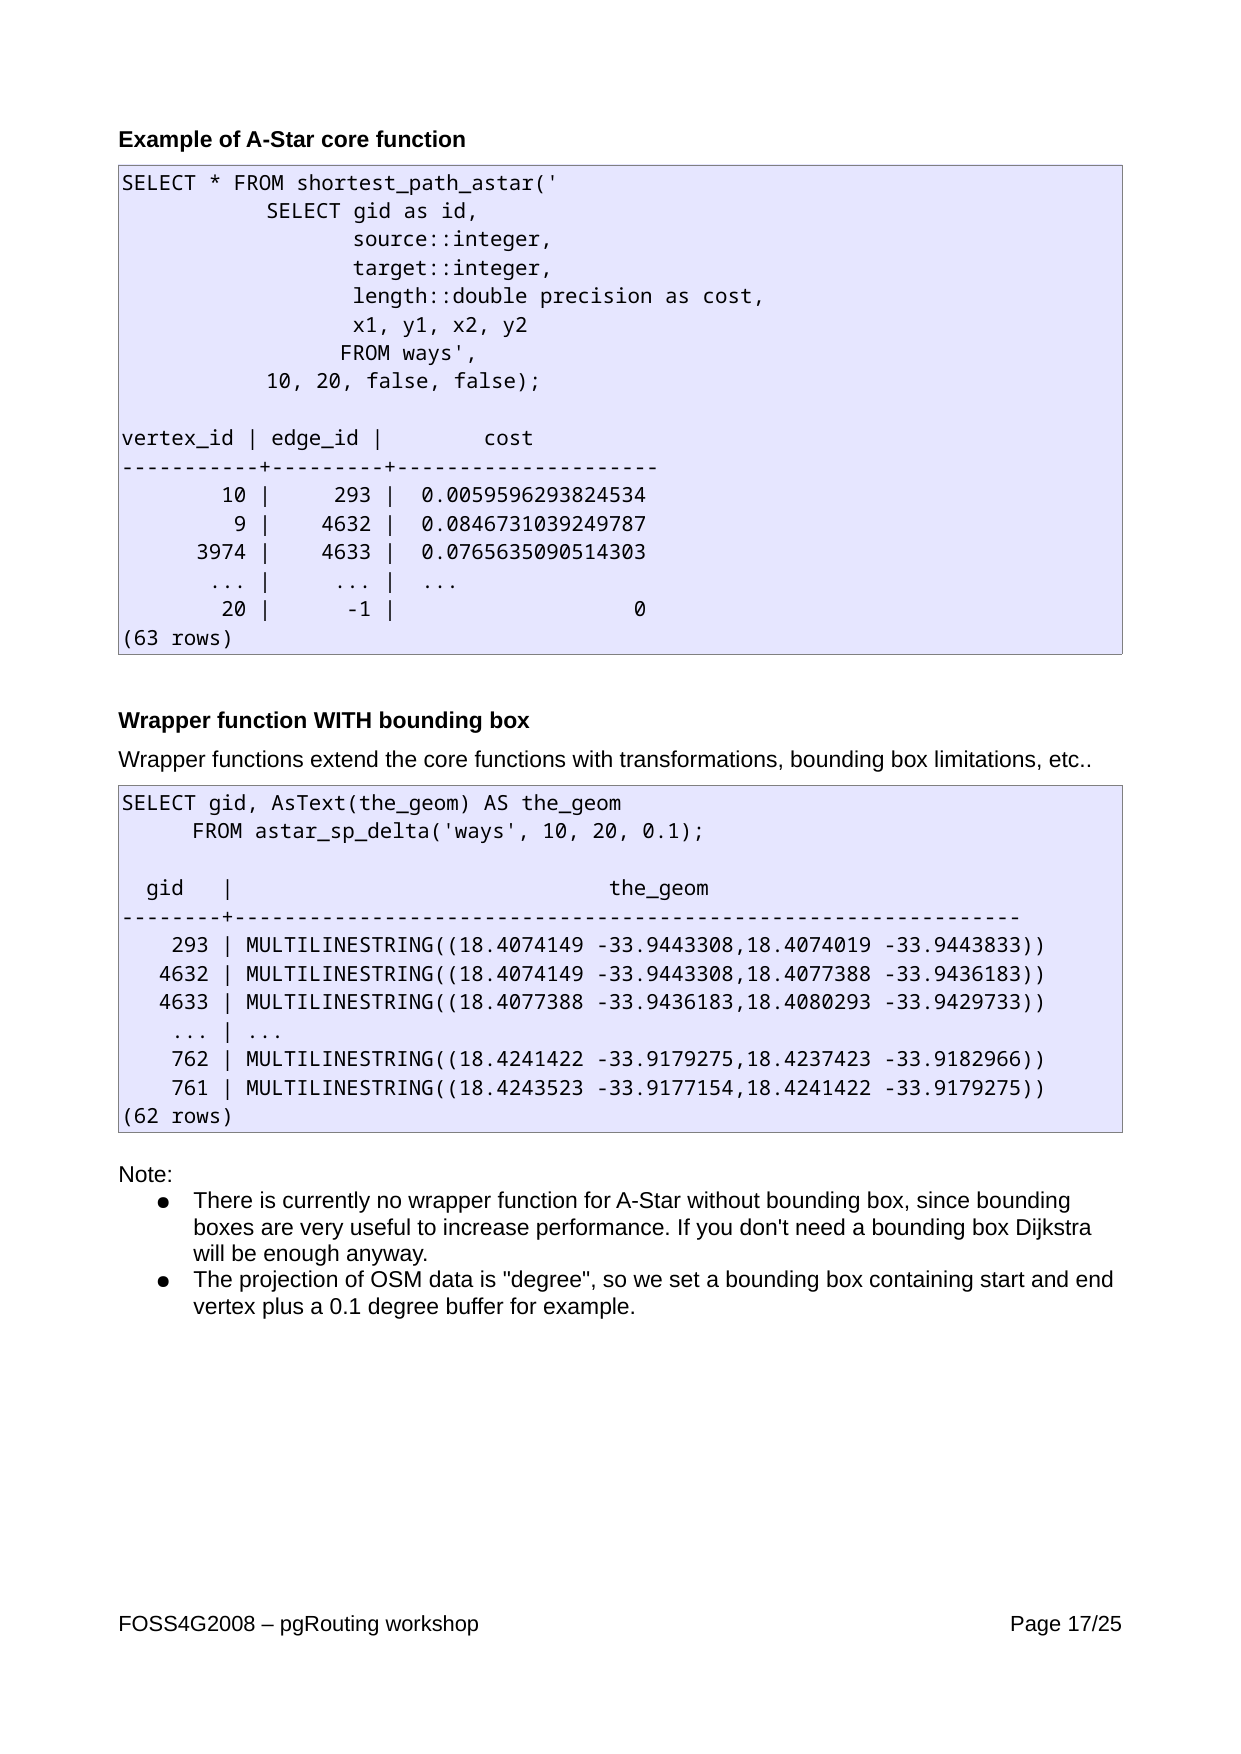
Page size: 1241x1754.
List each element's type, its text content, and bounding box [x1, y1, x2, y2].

text --------+--------------------------------------------------------------- [119, 899, 1122, 927]
text 20 | -1 | 0 [119, 591, 1122, 619]
text Note: [118, 1161, 1122, 1187]
text (62 rows) [119, 1098, 1122, 1132]
text target::integer, [119, 250, 1122, 278]
text 762 | MULTILINESTRING((18.4241422 -33.9179275,18.4237423 -33.9182966)) [119, 1041, 1122, 1069]
text SELECT * FROM shortest_path_astar(' [119, 166, 1122, 193]
text 3974 | 4633 | 0.0765635090514303 [119, 534, 1122, 563]
text 761 | MULTILINESTRING((18.4243523 -33.9177154,18.4241422 -33.9179275)) [119, 1069, 1122, 1098]
subtitle Wrapper function WITH bounding box [118, 707, 1122, 734]
text 4633 | MULTILINESTRING((18.4077388 -33.9436183,18.4080293 -33.9429733)) [119, 984, 1122, 1013]
text ... | ... | ... [119, 563, 1122, 591]
text 293 | MULTILINESTRING((18.4074149 -33.9443308,18.4074019 -33.9443833)) [119, 927, 1122, 956]
subtitle Example of A-Star core function [118, 126, 1122, 152]
text 9 | 4632 | 0.0846731039249787 [119, 506, 1122, 534]
text Wrapper functions extend the core functions with transformations, bounding box limitations, etc.. [118, 746, 1122, 773]
text gid | the_geom [119, 871, 1122, 899]
text 4632 | MULTILINESTRING((18.4074149 -33.9443308,18.4077388 -33.9436183)) [119, 956, 1122, 984]
text source::integer, [119, 221, 1122, 250]
text (63 rows) [119, 619, 1122, 654]
text 10 | 293 | 0.0059596293824534 [119, 477, 1122, 506]
text length::double precision as cost, [119, 278, 1122, 307]
text -----------+---------+--------------------- [119, 449, 1122, 477]
text vertex_id | edge_id | cost [119, 421, 1122, 449]
text x1, y1, x2, y2 [119, 307, 1122, 335]
list The projection of OSM data is "degree", so we set a bounding box containing start and end vertex plus a 0.1 degree buffer for example. [156, 1266, 1122, 1319]
list There is currently no wrapper function for A-Star without bounding box, since bounding boxes are very useful to increase performance. If you don't need a bounding box Dijkstra will be enough anyway. [156, 1187, 1122, 1266]
text FROM ways', [119, 335, 1122, 364]
text SELECT gid as id, [119, 193, 1122, 221]
text SELECT gid, AsText(the_geom) AS the_geom [119, 786, 1122, 814]
text ... | ... [119, 1013, 1122, 1041]
text FROM astar_sp_delta('ways', 10, 20, 0.1); [119, 814, 1122, 842]
text 10, 20, false, false); [119, 364, 1122, 392]
